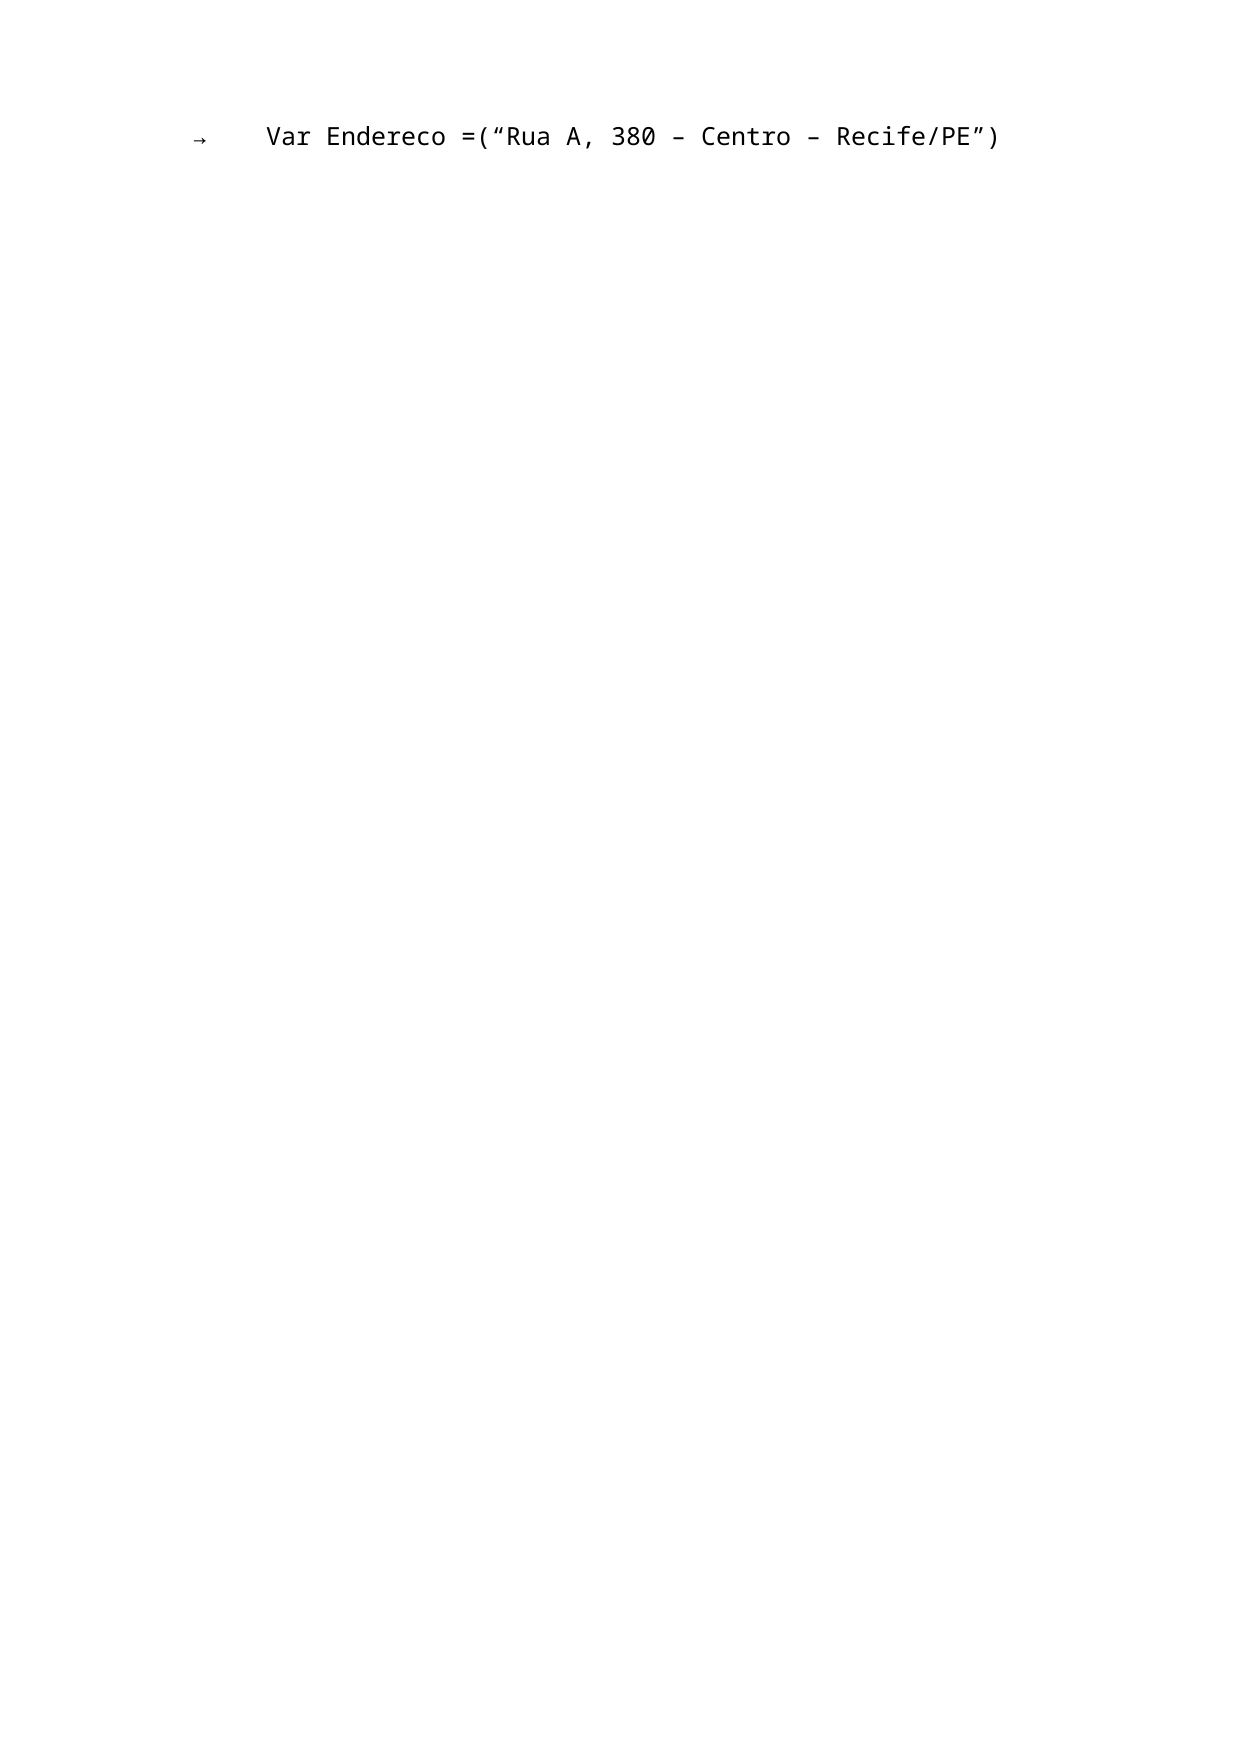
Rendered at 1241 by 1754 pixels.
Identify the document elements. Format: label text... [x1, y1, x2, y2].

text → Var Endereco =(“Rua A, 380 – Centro – Recife/PE”) [118, 118, 1122, 152]
